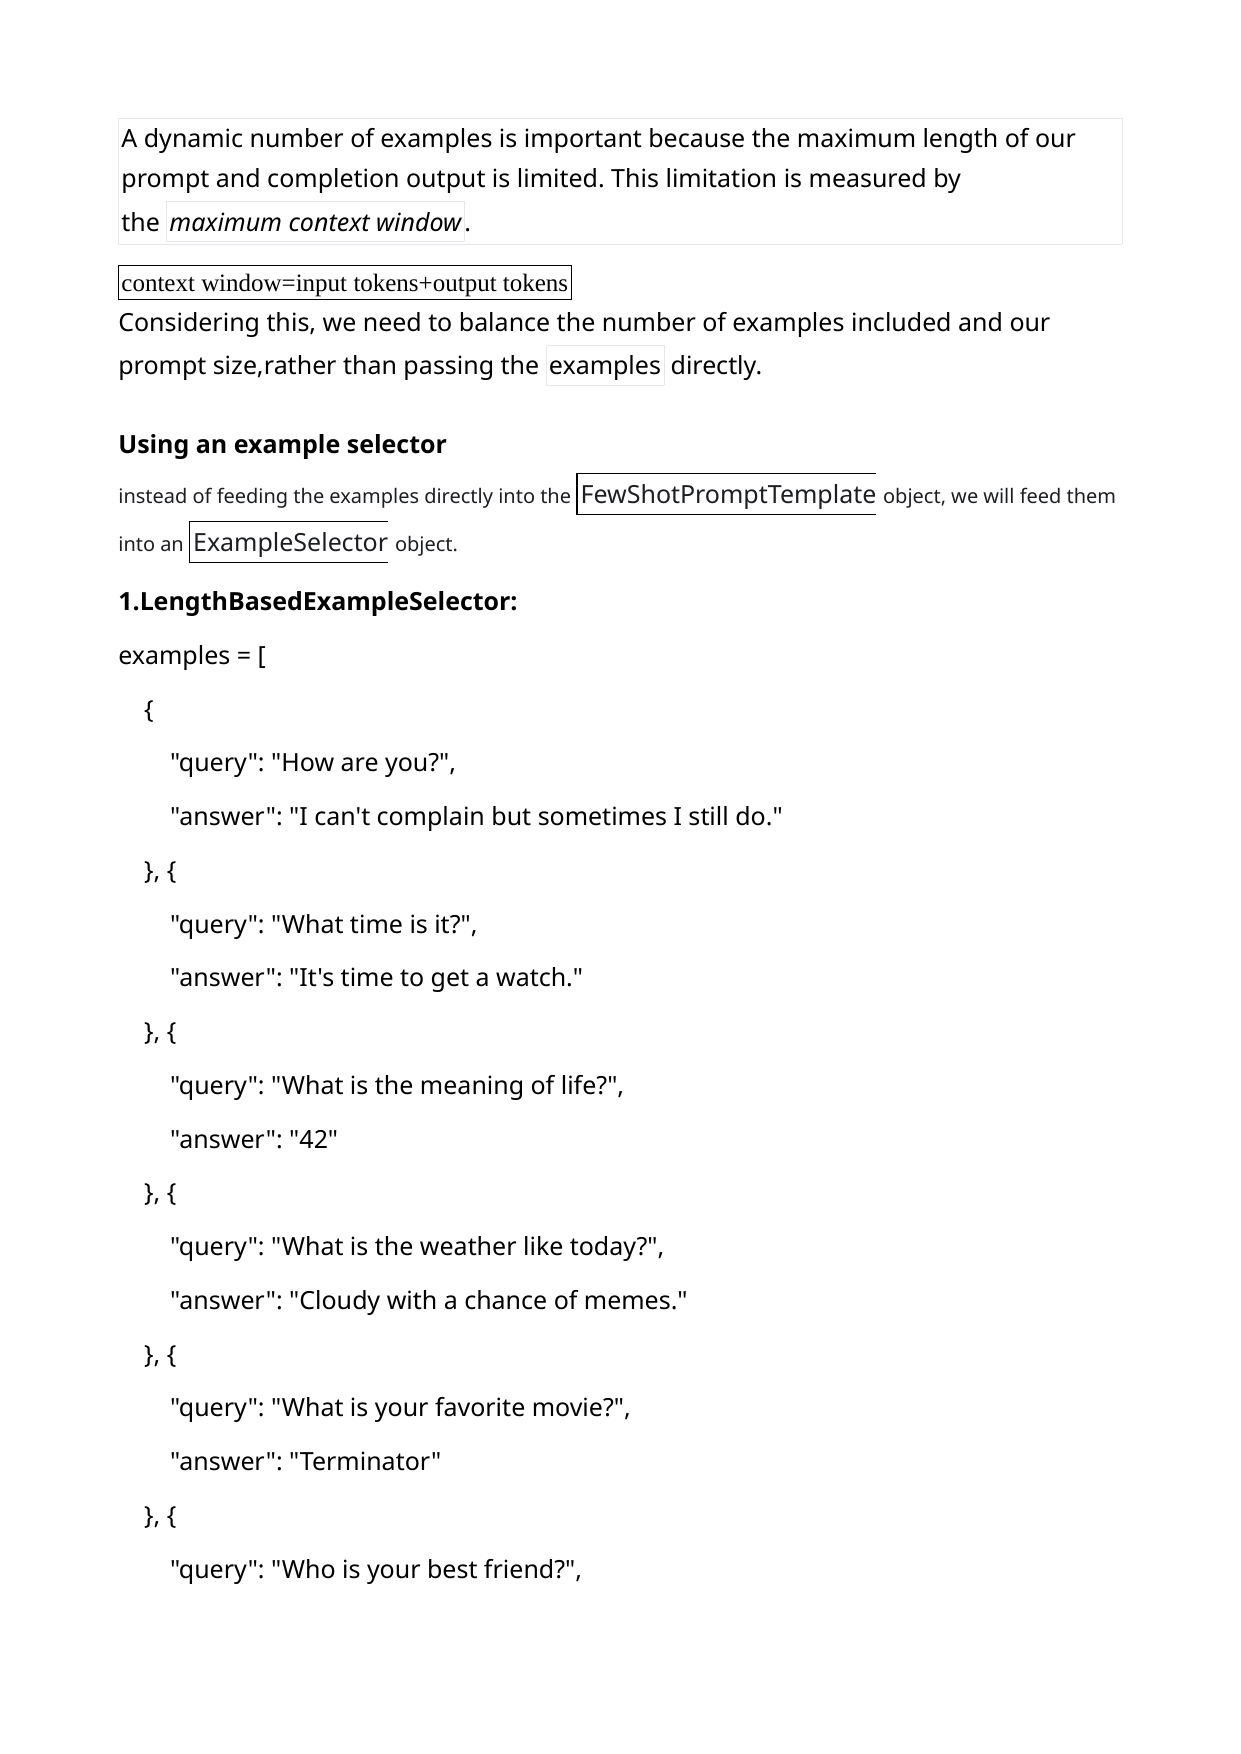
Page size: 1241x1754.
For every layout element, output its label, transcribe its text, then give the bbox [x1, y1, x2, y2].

text "answer": "42" [118, 1121, 1122, 1155]
text examples = [ [118, 638, 1122, 672]
text "query": "What is the meaning of life?", [118, 1068, 1122, 1102]
text "query": "What is your favorite movie?", [118, 1390, 1122, 1424]
text context window=input tokens+output tokens [119, 266, 571, 299]
text }, { [118, 1175, 1122, 1209]
text "query": "Who is your best friend?", [118, 1551, 1122, 1585]
text }, { [118, 1498, 1122, 1532]
text instead of feeding the examples directly into the FewShotPromptTemplate object, we will feed them into an ExampleSelector object. [118, 473, 1122, 563]
text "answer": "It's time to get a watch." [118, 960, 1122, 994]
text "query": "What is the weather like today?", [118, 1229, 1122, 1263]
text "query": "How are you?", [118, 745, 1122, 779]
text "answer": "Cloudy with a chance of memes." [118, 1283, 1122, 1317]
text "query": "What time is it?", [118, 906, 1122, 940]
text }, { [118, 1336, 1122, 1370]
text "answer": "I can't complain but sometimes I still do." [118, 799, 1122, 833]
text [572, 265, 1122, 299]
subtitle Using an example selector [118, 426, 1122, 460]
text 1.LengthBasedExampleSelector: [118, 584, 1122, 618]
text A dynamic number of examples is important because the maximum length of our prompt and completion output is limited. This limitation is measured by the maximum context window. [119, 119, 1122, 244]
text }, { [118, 1014, 1122, 1048]
text "answer": "Terminator" [118, 1444, 1122, 1478]
text { [118, 691, 1122, 725]
text }, { [118, 853, 1122, 887]
text Considering this, we need to balance the number of examples included and our prompt size,rather than passing the examples directly. [118, 305, 1122, 385]
